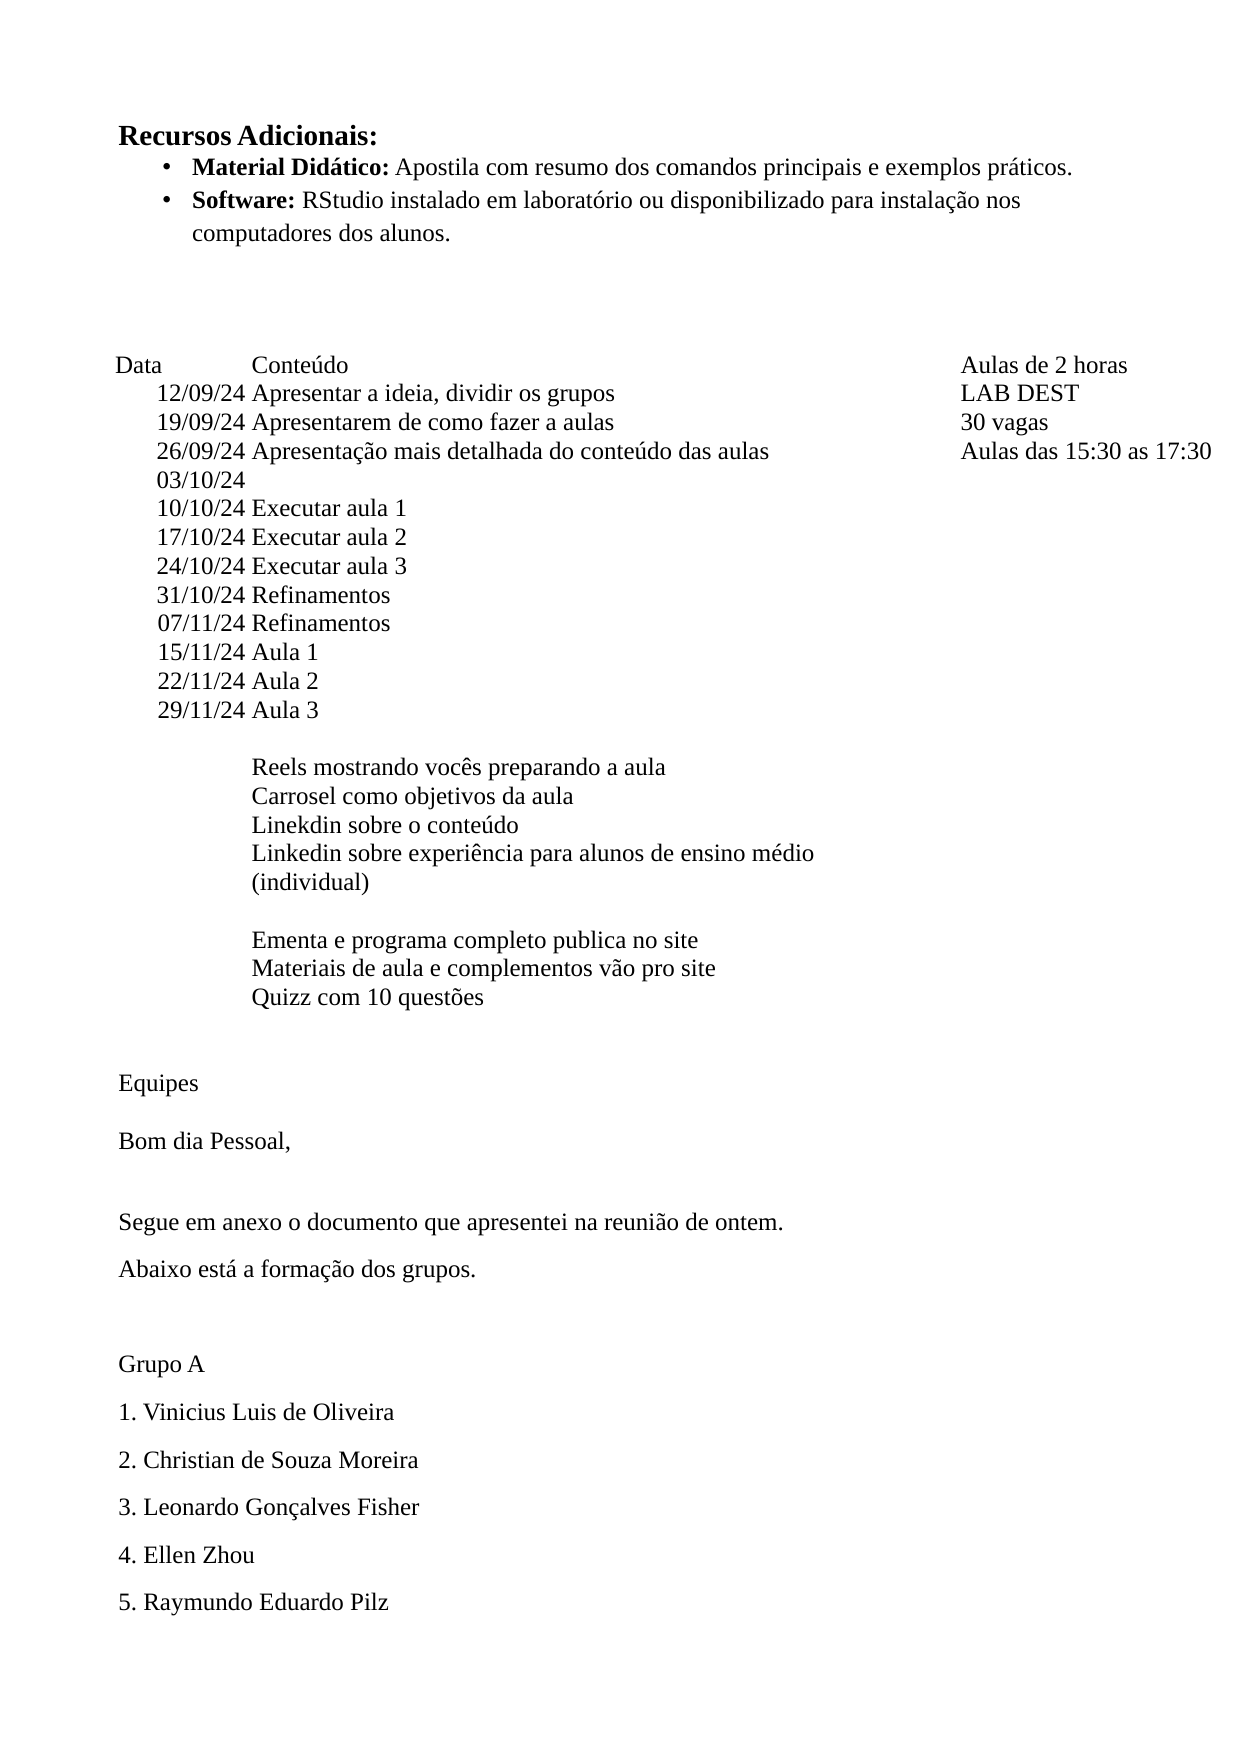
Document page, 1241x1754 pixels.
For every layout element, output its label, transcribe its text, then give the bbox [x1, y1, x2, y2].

table_cell [957, 522, 1240, 551]
table_cell 29/11/24 [112, 695, 248, 723]
table_cell [248, 896, 824, 925]
table_cell [957, 724, 1240, 752]
table_cell 12/09/24 [112, 379, 248, 407]
text Abaixo está a formação dos grupos. [118, 1254, 1122, 1283]
table_cell [824, 465, 957, 493]
table_cell Executar aula 2 [248, 522, 824, 551]
table_cell [824, 954, 957, 982]
table_cell [957, 925, 1240, 953]
table_cell [824, 752, 957, 781]
table_cell 24/10/24 [112, 551, 248, 580]
table_cell 19/09/24 [112, 407, 248, 436]
text 4. Ellen Zhou [118, 1540, 1122, 1569]
text Grupo A [118, 1349, 1122, 1378]
table_cell [824, 522, 957, 551]
table_cell Refinamentos [248, 580, 824, 608]
table_header [824, 350, 957, 378]
table_cell [957, 551, 1240, 580]
table_cell Refinamentos [248, 609, 824, 637]
table_cell [112, 982, 248, 1011]
table_cell [957, 465, 1240, 493]
text Bom dia Pessoal, [118, 1126, 1122, 1155]
table_cell [957, 839, 1240, 896]
table_cell 22/11/24 [112, 666, 248, 695]
table_cell [957, 637, 1240, 666]
table_cell [824, 494, 957, 522]
table_cell [824, 695, 957, 723]
table_cell [248, 465, 824, 493]
text 5. Raymundo Eduardo Pilz [118, 1587, 1122, 1616]
table_cell [824, 810, 957, 838]
table_cell [112, 781, 248, 810]
table_cell [112, 925, 248, 953]
table_cell [824, 666, 957, 695]
table_cell Aula 3 [248, 695, 824, 723]
text Segue em anexo o documento que apresentei na reunião de ontem. [118, 1207, 1122, 1235]
table_cell Materiais de aula e complementos vão pro site [248, 954, 824, 982]
text 1. Vinicius Luis de Oliveira [118, 1397, 1122, 1426]
table_header Aulas de 2 horas [957, 350, 1240, 378]
subtitle Recursos Adicionais: [118, 118, 1122, 152]
table_cell [824, 379, 957, 407]
table_cell Quizz com 10 questões [248, 982, 824, 1011]
table_cell [957, 609, 1240, 637]
table_cell [957, 580, 1240, 608]
table_cell 17/10/24 [112, 522, 248, 551]
table_cell [112, 896, 248, 925]
table_cell 26/09/24 [112, 436, 248, 465]
table_cell [824, 839, 957, 896]
table_cell [957, 666, 1240, 695]
table_cell [824, 637, 957, 666]
table_cell Aula 1 [248, 637, 824, 666]
table_cell [824, 436, 957, 465]
table_cell [112, 724, 248, 752]
text 2. Christian de Souza Moreira [118, 1445, 1122, 1473]
table_cell Executar aula 3 [248, 551, 824, 580]
table_cell [957, 781, 1240, 810]
table_header Data [112, 350, 248, 378]
table_cell [824, 580, 957, 608]
table_cell [248, 724, 824, 752]
table_cell [957, 954, 1240, 982]
table_cell Apresentar a ideia, dividir os grupos [248, 379, 824, 407]
table_cell Executar aula 1 [248, 494, 824, 522]
table_cell [112, 810, 248, 838]
table_cell Aulas das 15:30 as 17:30 [957, 436, 1240, 465]
table_cell [824, 781, 957, 810]
table_cell [957, 752, 1240, 781]
table_header Conteúdo [248, 350, 824, 378]
table_cell [112, 752, 248, 781]
table_cell 15/11/24 [112, 637, 248, 666]
table_cell [824, 407, 957, 436]
table_cell Apresentarem de como fazer a aulas [248, 407, 824, 436]
table_cell [112, 839, 248, 896]
table_cell 10/10/24 [112, 494, 248, 522]
table_cell [957, 982, 1240, 1011]
list Material Didático: Apostila com resumo dos comandos principais e exemplos práticos. [162, 152, 1122, 180]
table_cell [824, 724, 957, 752]
table_cell [957, 896, 1240, 925]
text Equipes [118, 1068, 1122, 1097]
list Software: RStudio instalado em laboratório ou disponibilizado para instalação nos computadores dos alunos. [162, 185, 1122, 246]
table_cell Linekdin sobre o conteúdo [248, 810, 824, 838]
table_cell 30 vagas [957, 407, 1240, 436]
table_cell 03/10/24 [112, 465, 248, 493]
table_cell [957, 810, 1240, 838]
table_cell 07/11/24 [112, 609, 248, 637]
table_cell [824, 896, 957, 925]
table_cell Linkedin sobre experiência para alunos de ensino médio (individual) [248, 839, 824, 896]
table_cell [824, 925, 957, 953]
table_cell Ementa e programa completo publica no site [248, 925, 824, 953]
table_cell LAB DEST [957, 379, 1240, 407]
table_cell [824, 982, 957, 1011]
table_cell [824, 551, 957, 580]
table_cell [824, 609, 957, 637]
table_cell Carrosel como objetivos da aula [248, 781, 824, 810]
table_cell [957, 494, 1240, 522]
table_cell [957, 695, 1240, 723]
text 3. Leonardo Gonçalves Fisher [118, 1492, 1122, 1521]
table_cell 31/10/24 [112, 580, 248, 608]
table_cell Reels mostrando vocês preparando a aula [248, 752, 824, 781]
table_cell [112, 954, 248, 982]
table_cell Aula 2 [248, 666, 824, 695]
table_cell Apresentação mais detalhada do conteúdo das aulas [248, 436, 824, 465]
